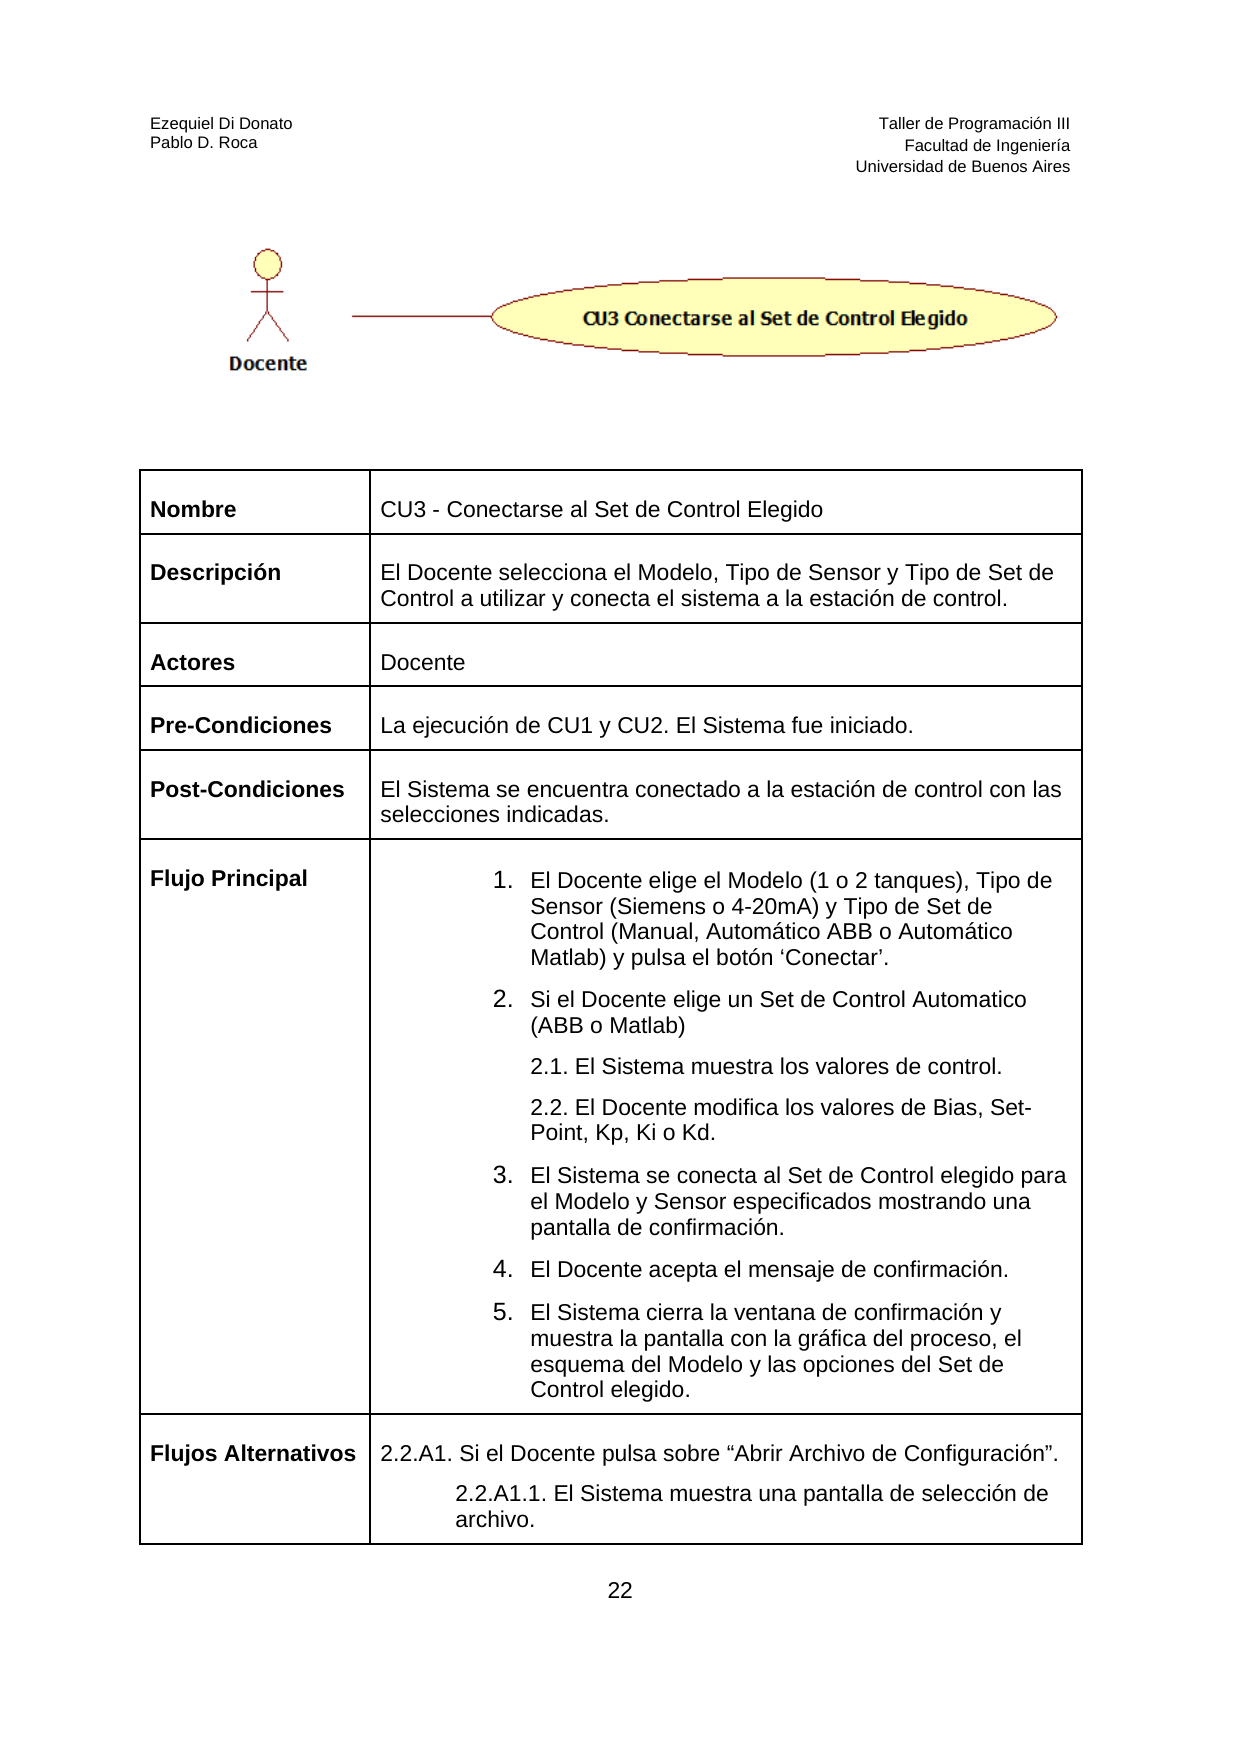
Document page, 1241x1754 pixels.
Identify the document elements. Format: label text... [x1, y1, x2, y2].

picture [150, 213, 1090, 421]
table_cell Pre-Condiciones [141, 687, 369, 749]
table_cell Descripción [141, 535, 369, 622]
table_cell La ejecución de CU1 y CU2. El Sistema fue iniciado. [371, 687, 1081, 749]
table_cell Flujos Alternativos [141, 1415, 369, 1543]
table_cell Actores [141, 624, 369, 685]
table_cell 2.2.A1. Si el Docente pulsa sobre “Abrir Archivo de Configuración”. 2.2.A1.1. El Sistema muestra una pantalla de selección de archivo. [371, 1415, 1081, 1543]
table_cell El Docente selecciona el Modelo, Tipo de Sensor y Tipo de Set de Control a utilizar y conecta el sistema a la estación de control. [371, 535, 1081, 622]
table_cell El Docente elige el Modelo (1 o 2 tanques), Tipo de Sensor (Siemens o 4-20mA) y Tipo de Set de Control (Manual, Automático ABB o Automático Matlab) y pulsa el botón ‘Conectar’. Si el Docente elige un Set de Control Automatico (ABB o Matlab) 2.1. El Sistema muestra los valores de control. 2.2. El Docente modifica los valores de Bias, Set-Point, Kp, Ki o Kd. El Sistema se conecta al Set de Control elegido para el Modelo y Sensor especificados mostrando una pantalla de confirmación. El Docente acepta el mensaje de confirmación. El Sistema cierra la ventana de confirmación y muestra la pantalla con la gráfica del proceso, el esquema del Modelo y las opciones del Set de Control elegido. [371, 840, 1081, 1413]
table_cell Docente [371, 624, 1081, 685]
table_cell Flujo Principal [141, 840, 369, 1413]
table_header CU3 - Conectarse al Set de Control Elegido [371, 471, 1081, 532]
table_cell Post-Condiciones [141, 751, 369, 838]
table_cell El Sistema se encuentra conectado a la estación de control con las selecciones indicadas. [371, 751, 1081, 838]
table_header Nombre [141, 471, 369, 532]
